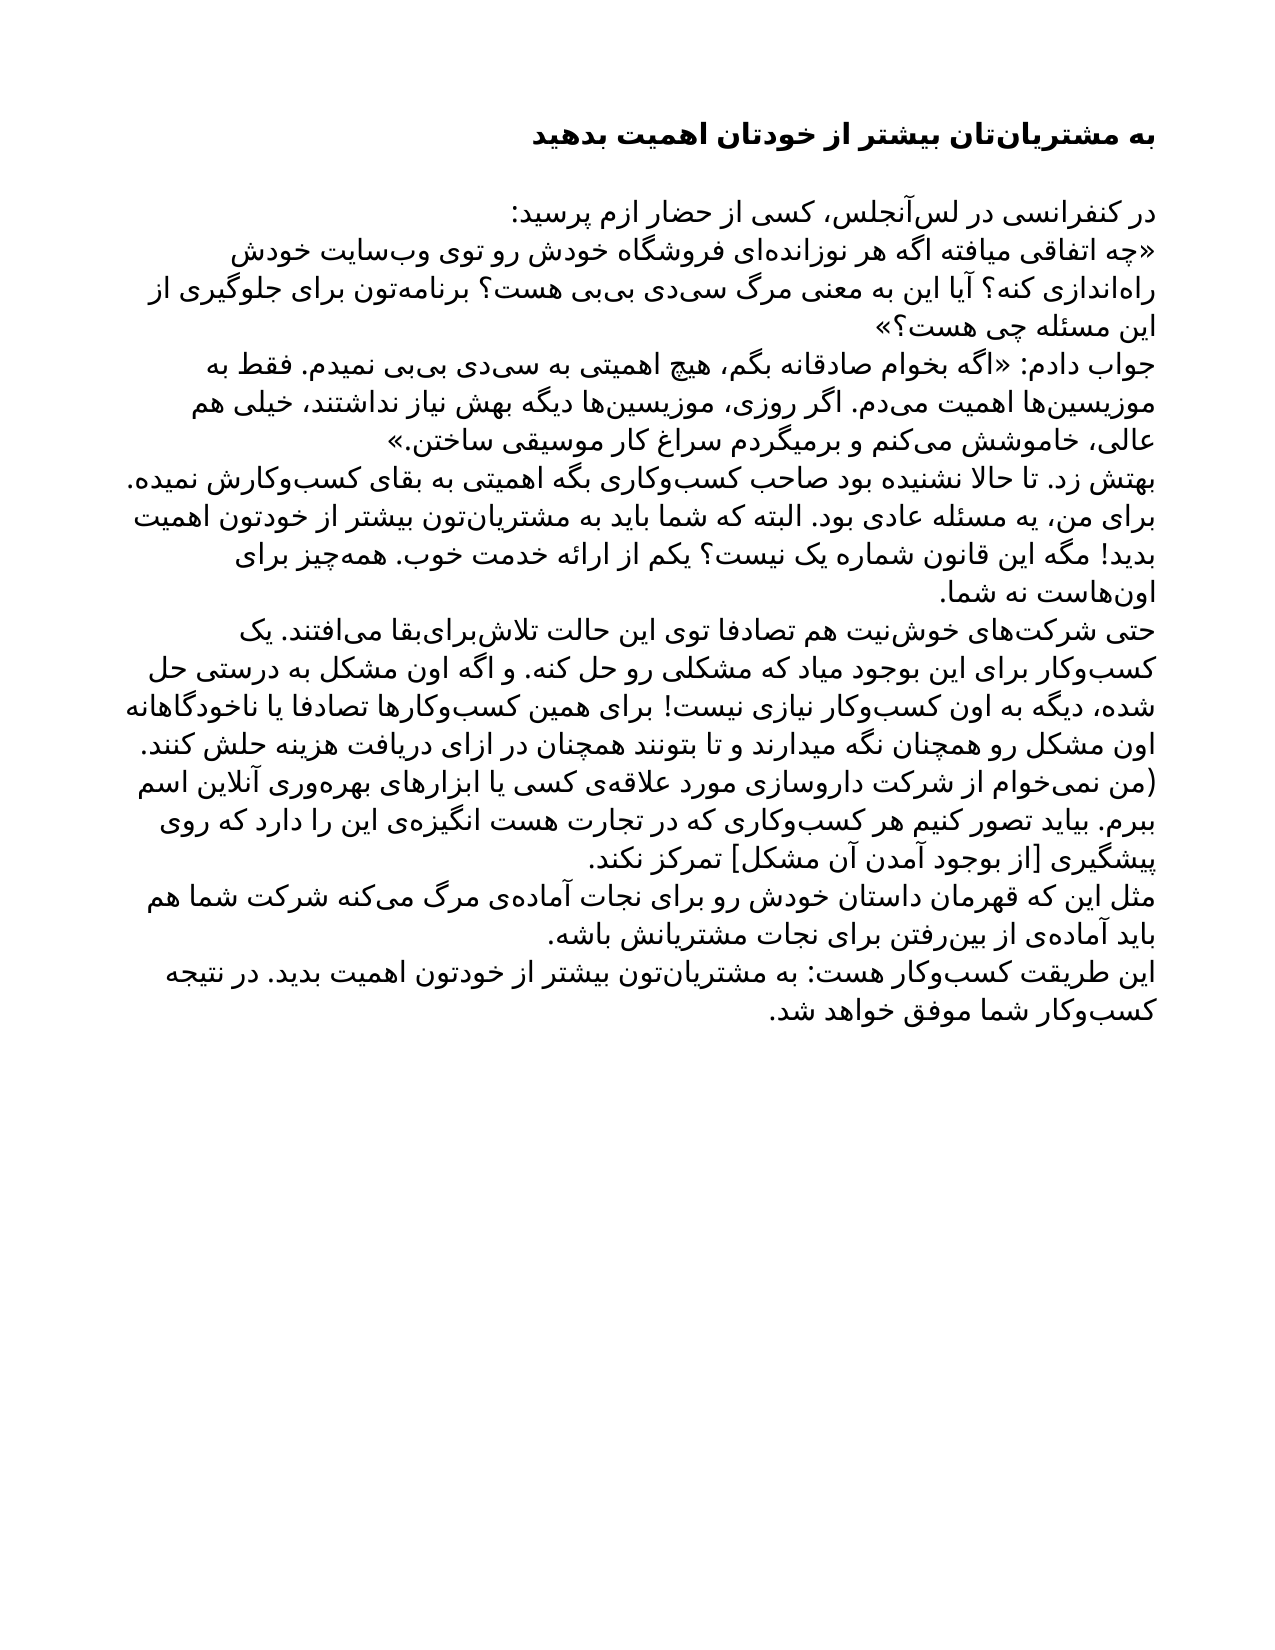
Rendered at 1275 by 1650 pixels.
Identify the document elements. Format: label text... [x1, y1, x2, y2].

text بهتش زد. تا حالا نشنیده بود صاحب کسب‌وکاری بگه اهمیتی به بقای کسب‌وکارش نمیده. [118, 462, 1157, 500]
text به مشتریان‌تان بیشتر از خودتان اهمیت بدهید [118, 118, 1157, 156]
text «چه اتفاقی میافته اگه هر نوزانده‌ای فروشگاه خودش رو توی وب‌سایت خودش راه‌اندازی کنه؟ آیا این به معنی مرگ سی‌دی بی‌بی هست؟ برنامه‌تون برای جلوگیری از این مسئله چی هست؟» [118, 234, 1157, 348]
text جواب دادم: «اگه بخوام صادقانه بگم، هیچ اهمیتی به سی‌دی بی‌بی نمیدم. فقط به موزیسین‌ها اهمیت می‌دم. اگر روزی، موزیسین‌ها دیگه بهش نیاز نداشتند، خیلی هم عالی، خاموشش می‌کنم و برمیگردم سراغ کار موسیقی ساختن.» [118, 348, 1157, 462]
text در کنفرانسی در لس‌آنجلس، کسی از حضار ازم پرسید: [118, 196, 1157, 234]
text برای من، یه مسئله عادی بود. البته که شما باید به مشتریان‌تون بیشتر از خودتون اهمیت بدید! مگه این قانون شماره یک نیست؟ یکم از ارائه خدمت خوب. همه‌چیز برای اون‌هاست نه شما. [118, 500, 1157, 614]
text مثل این که قهرمان داستان خودش رو برای نجات آماده‌ی مرگ می‌کنه شرکت شما هم باید آماده‌ی از بین‌رفتن برای نجات مشتریانش باشه. [118, 880, 1157, 956]
text (من نمی‌خوام از شرکت داروسازی مورد علاقه‌ی کسی یا ابزارهای بهره‌وری آنلاین اسم ببرم. بیاید تصور کنیم هر کسب‌وکاری که در تجارت هست انگیزه‌ی این را دارد که روی پیشگیری [از بوجود آمدن آن مشکل] تمرکز نکند. [118, 766, 1157, 880]
text این طریقت کسب‌وکار هست: به مشتریان‌تون بیشتر از خودتون اهمیت بدید. در نتیجه کسب‌وکار شما موفق خواهد شد. [118, 956, 1157, 1032]
text حتی شرکت‌های خوش‌نیت هم تصادفا توی این حالت تلاش‌برای‌بقا می‌افتند. یک کسب‌وکار برای این بوجود میاد که مشکلی رو حل کنه. و اگه اون مشکل به درستی حل شده، دیگه به اون کسب‌وکار نیازی نیست! برای همین کسب‌وکارها تصادفا یا ناخودگاهانه اون مشکل رو همچنان نگه میدارند و تا بتونند همچنان در ازای دریافت هزینه حلش کنند. [118, 614, 1157, 766]
